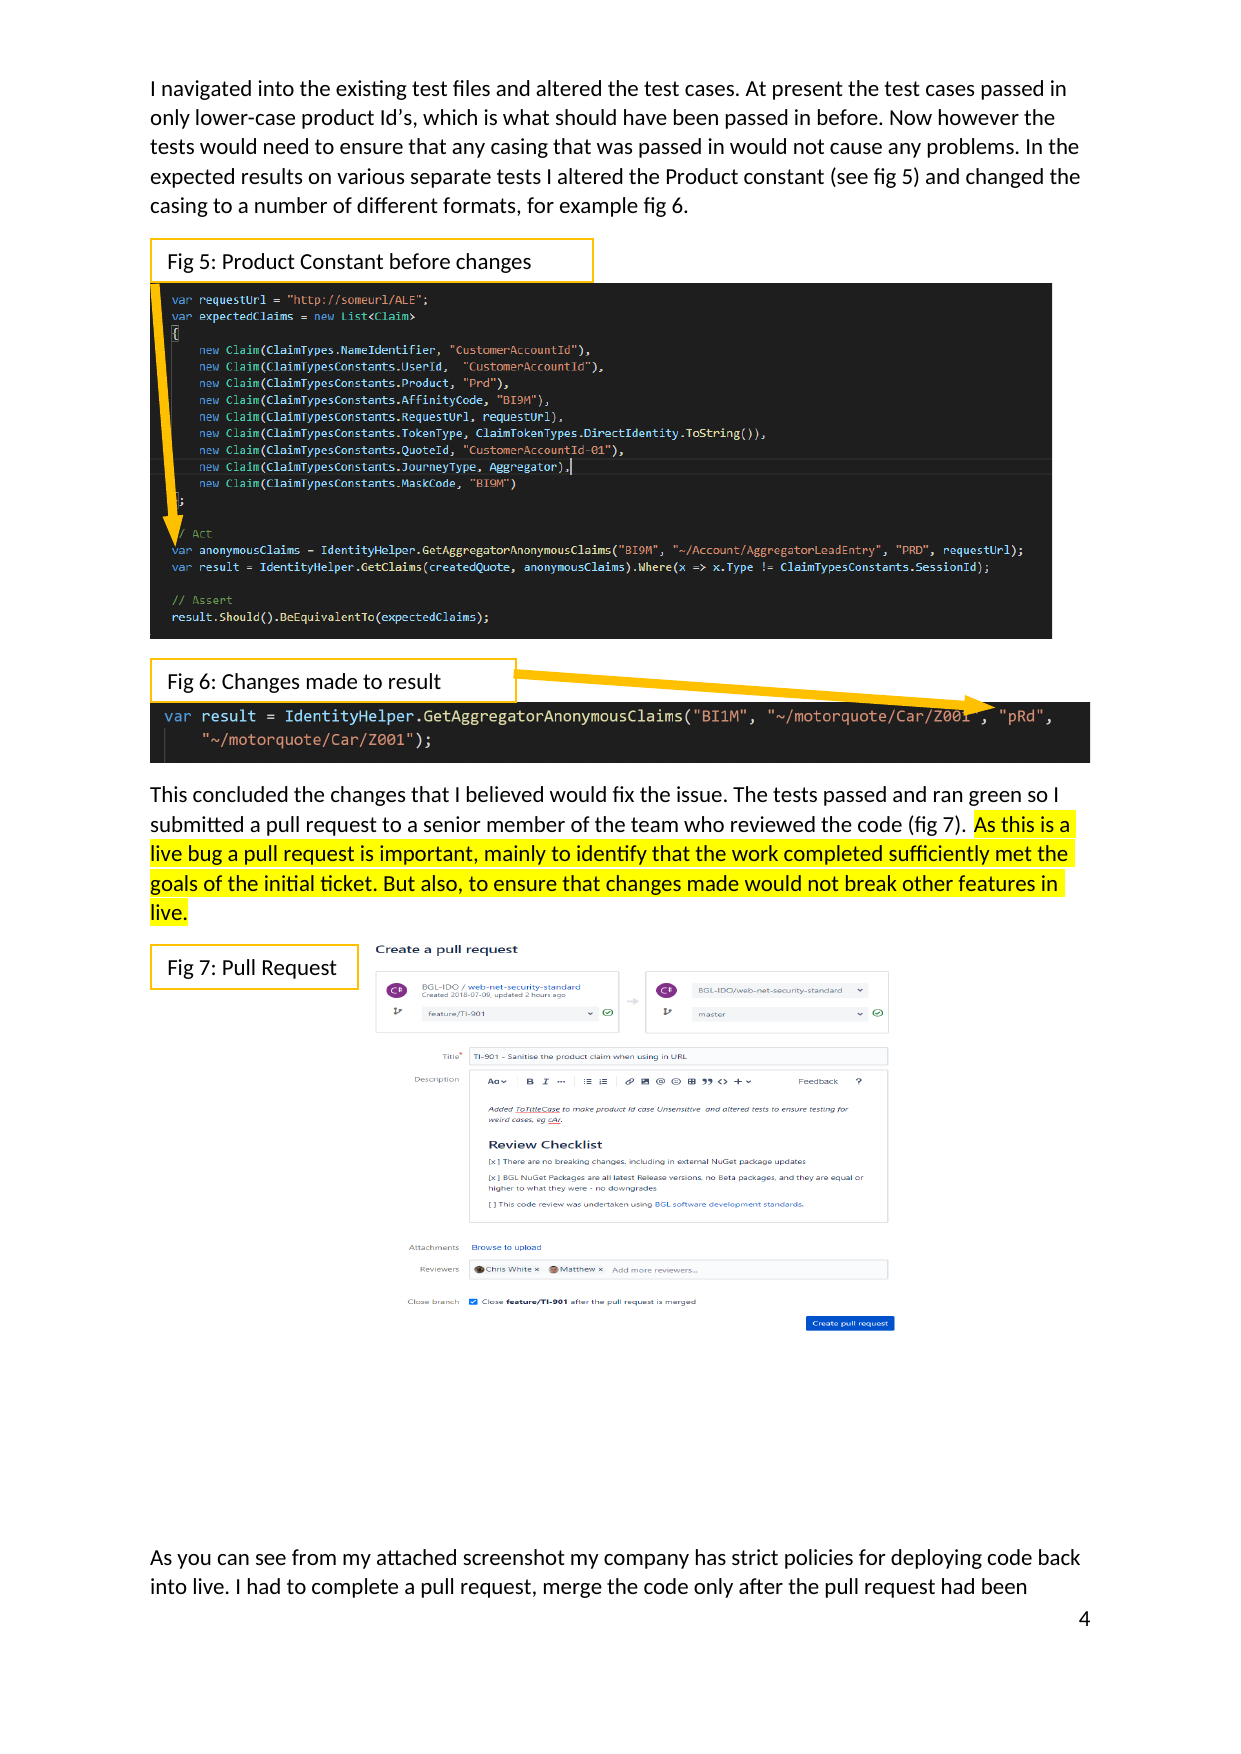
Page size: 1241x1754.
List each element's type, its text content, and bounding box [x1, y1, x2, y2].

text Fig 7: Pull Request [167, 953, 342, 980]
text I navigated into the existing test files and altered the test cases. At present the test cases passed in only lower-case product Id’s, which is what should have been passed in before. Now however the tests would need to ensure that any casing that was passed in would not cause any problems. In the expected results on various separate tests I altered the Product constant (see fig 5) and changed the casing to a number of different formats, for example fig 6. [150, 74, 1090, 219]
text Fig 5: Product Constant before changes fChanges [167, 247, 577, 274]
text This concluded the changes that I believed would fix the issue. The tests passed and ran green so I submitted a pull request to a senior member of the team who reviewed the code (fig 7). As this is a live bug a pull request is important, mainly to identify that the work completed sufficiently met the goals of the initial ticket. But also, to ensure that changes made would not break other features in live. [150, 781, 1090, 926]
text As you can see from my attached screenshot my company has strict policies for deploying code back into live. I had to complete a pull request, merge the code only after the pull request had been [150, 1543, 1090, 1600]
text Fig 6: Changes made to result [167, 667, 500, 694]
